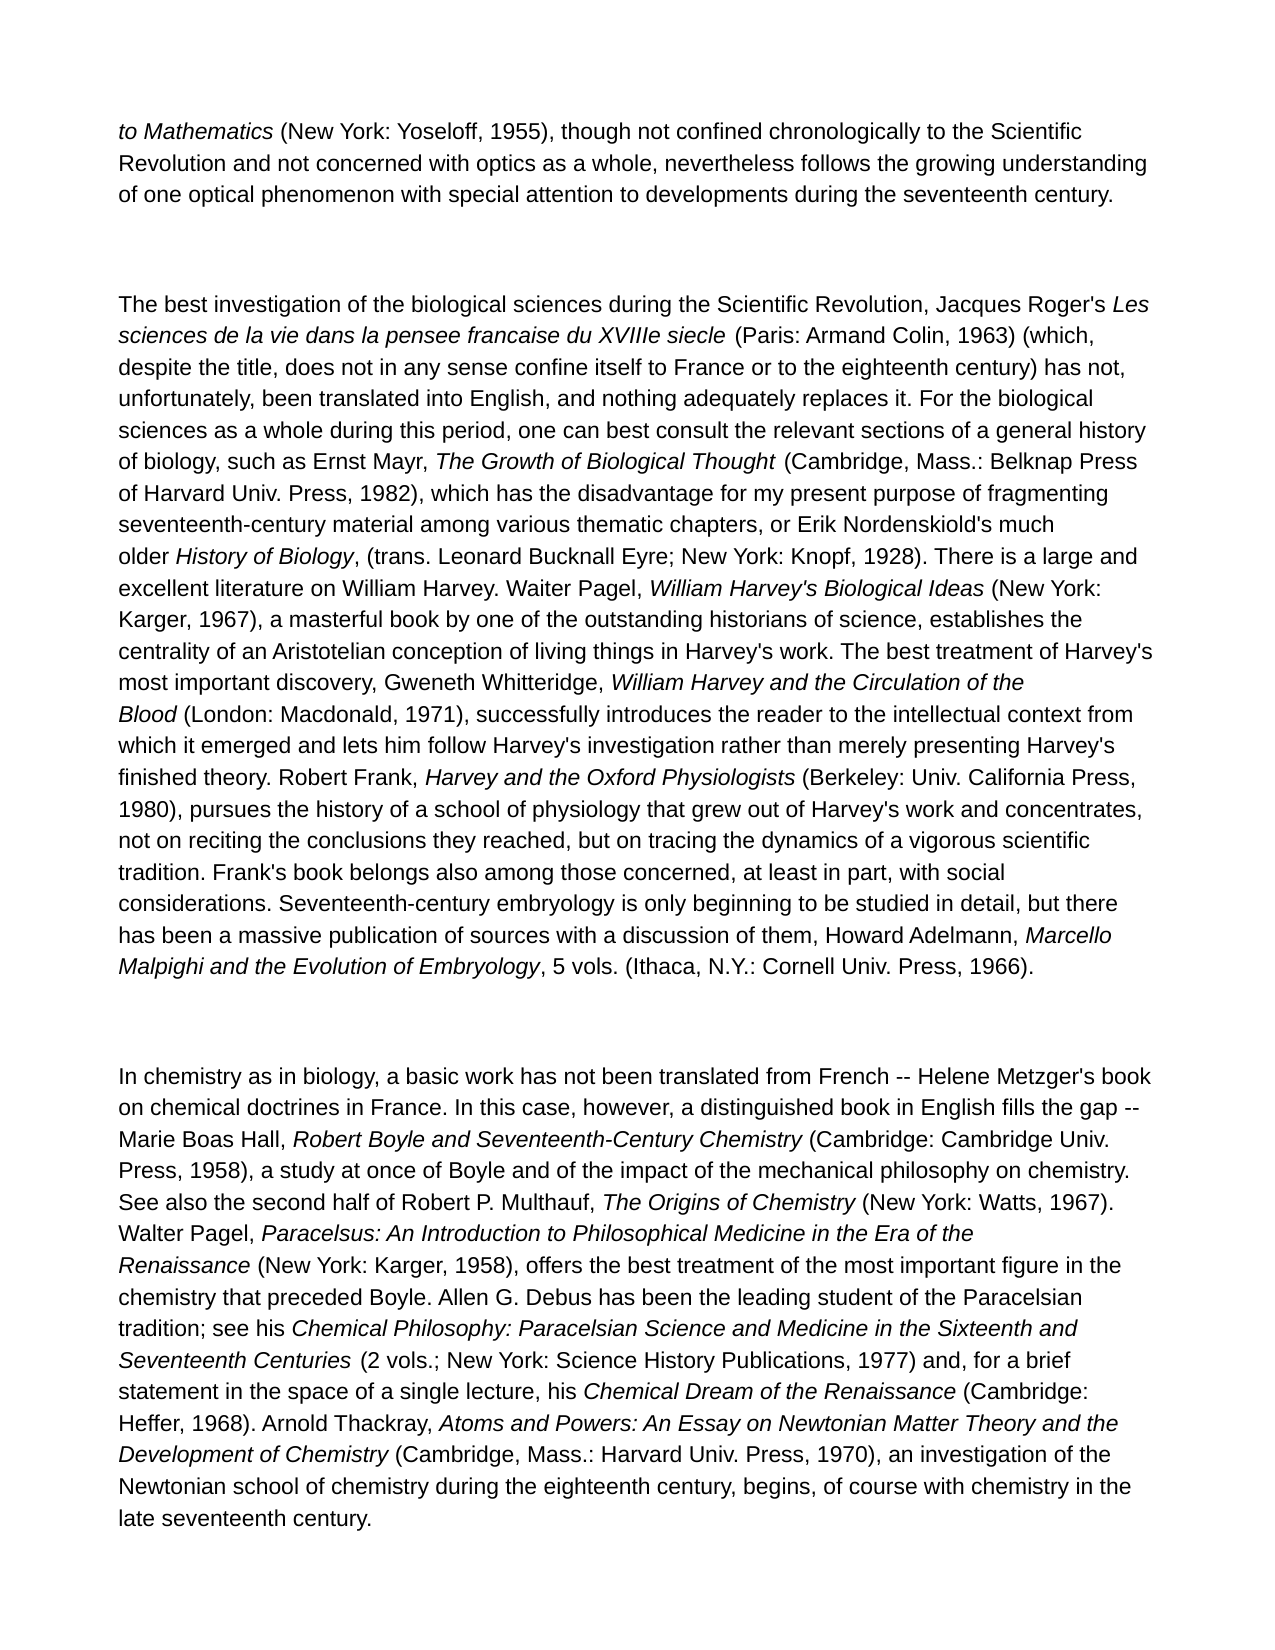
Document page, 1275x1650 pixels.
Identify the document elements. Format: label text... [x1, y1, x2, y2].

text In chemistry as in biology, a basic work has not been translated from French -- Helene Metzger's book on chemical doctrines in France. In this case, however, a distinguished book in English fills the gap -- Marie Boas Hall, Robert Boyle and Seventeenth-Century Chemistry (Cambridge: Cambridge Univ. Press, 1958), a study at once of Boyle and of the impact of the mechanical philosophy on chemistry. See also the second half of Robert P. Multhauf, The Origins of Chemistry (New York: Watts, 1967). Walter Pagel, Paracelsus: An Introduction to Philosophical Medicine in the Era of the Renaissance (New York: Karger, 1958), offers the best treatment of the most important figure in the chemistry that preceded Boyle. Allen G. Debus has been the leading student of the Paracelsian tradition; see his Chemical Philosophy: Paracelsian Science and Medicine in the Sixteenth and Seventeenth Centuries (2 vols.; New York: Science History Publications, 1977) and, for a brief statement in the space of a single lecture, his Chemical Dream of the Renaissance (Cambridge: Heffer, 1968). Arnold Thackray, Atoms and Powers: An Essay on Newtonian Matter Theory and the Development of Chemistry (Cambridge, Mass.: Harvard Univ. Press, 1970), an investigation of the Newtonian school of chemistry during the eighteenth century, begins, of course with chemistry in the late seventeenth century. [118, 1063, 1157, 1531]
text The best investigation of the biological sciences during the Scientific Revolution, Jacques Roger's Les sciences de la vie dans la pensee francaise du XVIIIe siecle (Paris: Armand Colin, 1963) (which, despite the title, does not in any sense confine itself to France or to the eighteenth century) has not, unfortunately, been translated into English, and nothing adequately replaces it. For the biological sciences as a whole during this period, one can best consult the relevant sections of a general history of biology, such as Ernst Mayr, The Growth of Biological Thought (Cambridge, Mass.: Belknap Press of Harvard Univ. Press, 1982), which has the disadvantage for my present purpose of fragmenting seventeenth-century material among various thematic chapters, or Erik Nordenskiold's much older History of Biology, (trans. Leonard Bucknall Eyre; New York: Knopf, 1928). There is a large and excellent literature on William Harvey. Waiter Pagel, William Harvey's Biological Ideas (New York: Karger, 1967), a masterful book by one of the outstanding historians of science, establishes the centrality of an Aristotelian conception of living things in Harvey's work. The best treatment of Harvey's most important discovery, Gweneth Whitteridge, William Harvey and the Circulation of the Blood (London: Macdonald, 1971), successfully introduces the reader to the intellectual context from which it emerged and lets him follow Harvey's investigation rather than merely presenting Harvey's finished theory. Robert Frank, Harvey and the Oxford Physiologists (Berkeley: Univ. California Press, 1980), pursues the history of a school of physiology that grew out of Harvey's work and concentrates, not on reciting the conclusions they reached, but on tracing the dynamics of a vigorous scientific tradition. Frank's book belongs also among those concerned, at least in part, with social considerations. Seventeenth-century embryology is only beginning to be studied in detail, but there has been a massive publication of sources with a discussion of them, Howard Adelmann, Marcello Malpighi and the Evolution of Embryology, 5 vols. (Ithaca, N.Y.: Cornell Univ. Press, 1966). [118, 291, 1157, 1043]
text to Mathematics (New York: Yoseloff, 1955), though not confined chronologically to the Scientific Revolution and not concerned with optics as a whole, nevertheless follows the growing understanding of one optical phenomenon with special attention to developments during the seventeenth century. [118, 118, 1157, 271]
